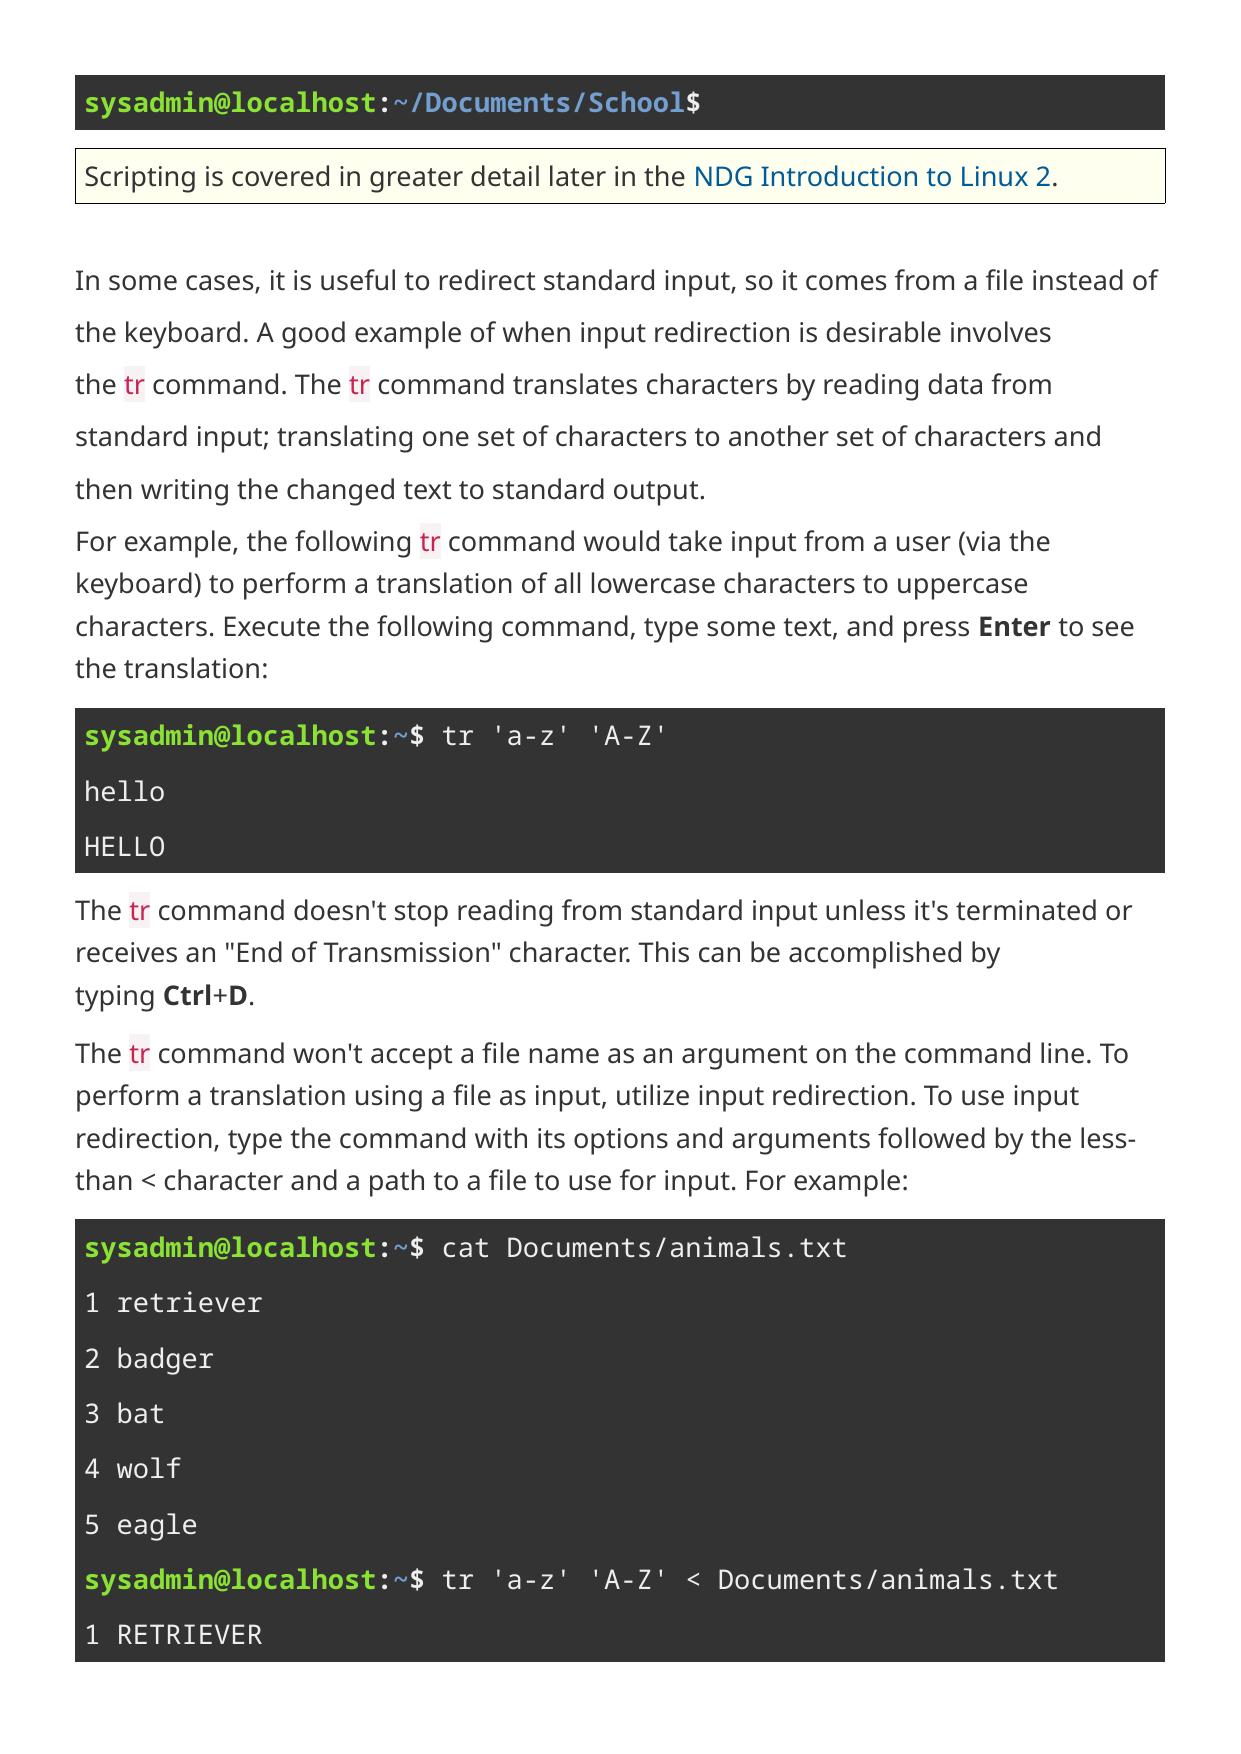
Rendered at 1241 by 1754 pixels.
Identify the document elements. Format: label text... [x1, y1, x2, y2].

text The tr command won't accept a file name as an argument on the command line. To perform a translation using a file as input, utilize input redirection. To use input redirection, type the command with its options and arguments followed by the less-than < character and a path to a file to use for input. For example: [75, 1034, 1165, 1198]
text For example, the following tr command would take input from a user (via the keyboard) to perform a translation of all lowercase characters to uppercase characters. Execute the following command, type some text, and press Enter to see the translation: [75, 522, 1165, 687]
text 2 badger [75, 1330, 1165, 1376]
text sysadmin@localhost:~$ tr 'a-z' 'A-Z' < Documents/animals.txt [75, 1551, 1165, 1597]
text hello [75, 763, 1165, 809]
text The tr command doesn't stop reading from standard input unless it's terminated or receives an "End of Transmission" character. This can be accomplished by typing Ctrl+D. [75, 892, 1165, 1013]
text sysadmin@localhost:~$ cat Documents/animals.txt [75, 1219, 1165, 1265]
text 1 retriever [75, 1275, 1165, 1321]
text 1 RETRIEVER [75, 1607, 1165, 1662]
text In some cases, it is useful to redirect standard input, so it comes from a file instead of the keyboard. A good example of when input redirection is desirable involves the tr command. The tr command translates characters by reading data from standard input; translating one set of characters to another set of characters and then writing the changed text to standard output. [75, 261, 1165, 507]
text sysadmin@localhost:~/Documents/School$ [75, 75, 1165, 130]
text 4 wolf [75, 1441, 1165, 1487]
text 5 eagle [75, 1496, 1165, 1542]
text HELLO [75, 818, 1165, 873]
text 3 bat [75, 1386, 1165, 1431]
text sysadmin@localhost:~$ tr 'a-z' 'A-Z' [75, 708, 1165, 753]
text Scripting is covered in greater detail later in the NDG Introduction to Linux 2. [76, 149, 1165, 203]
